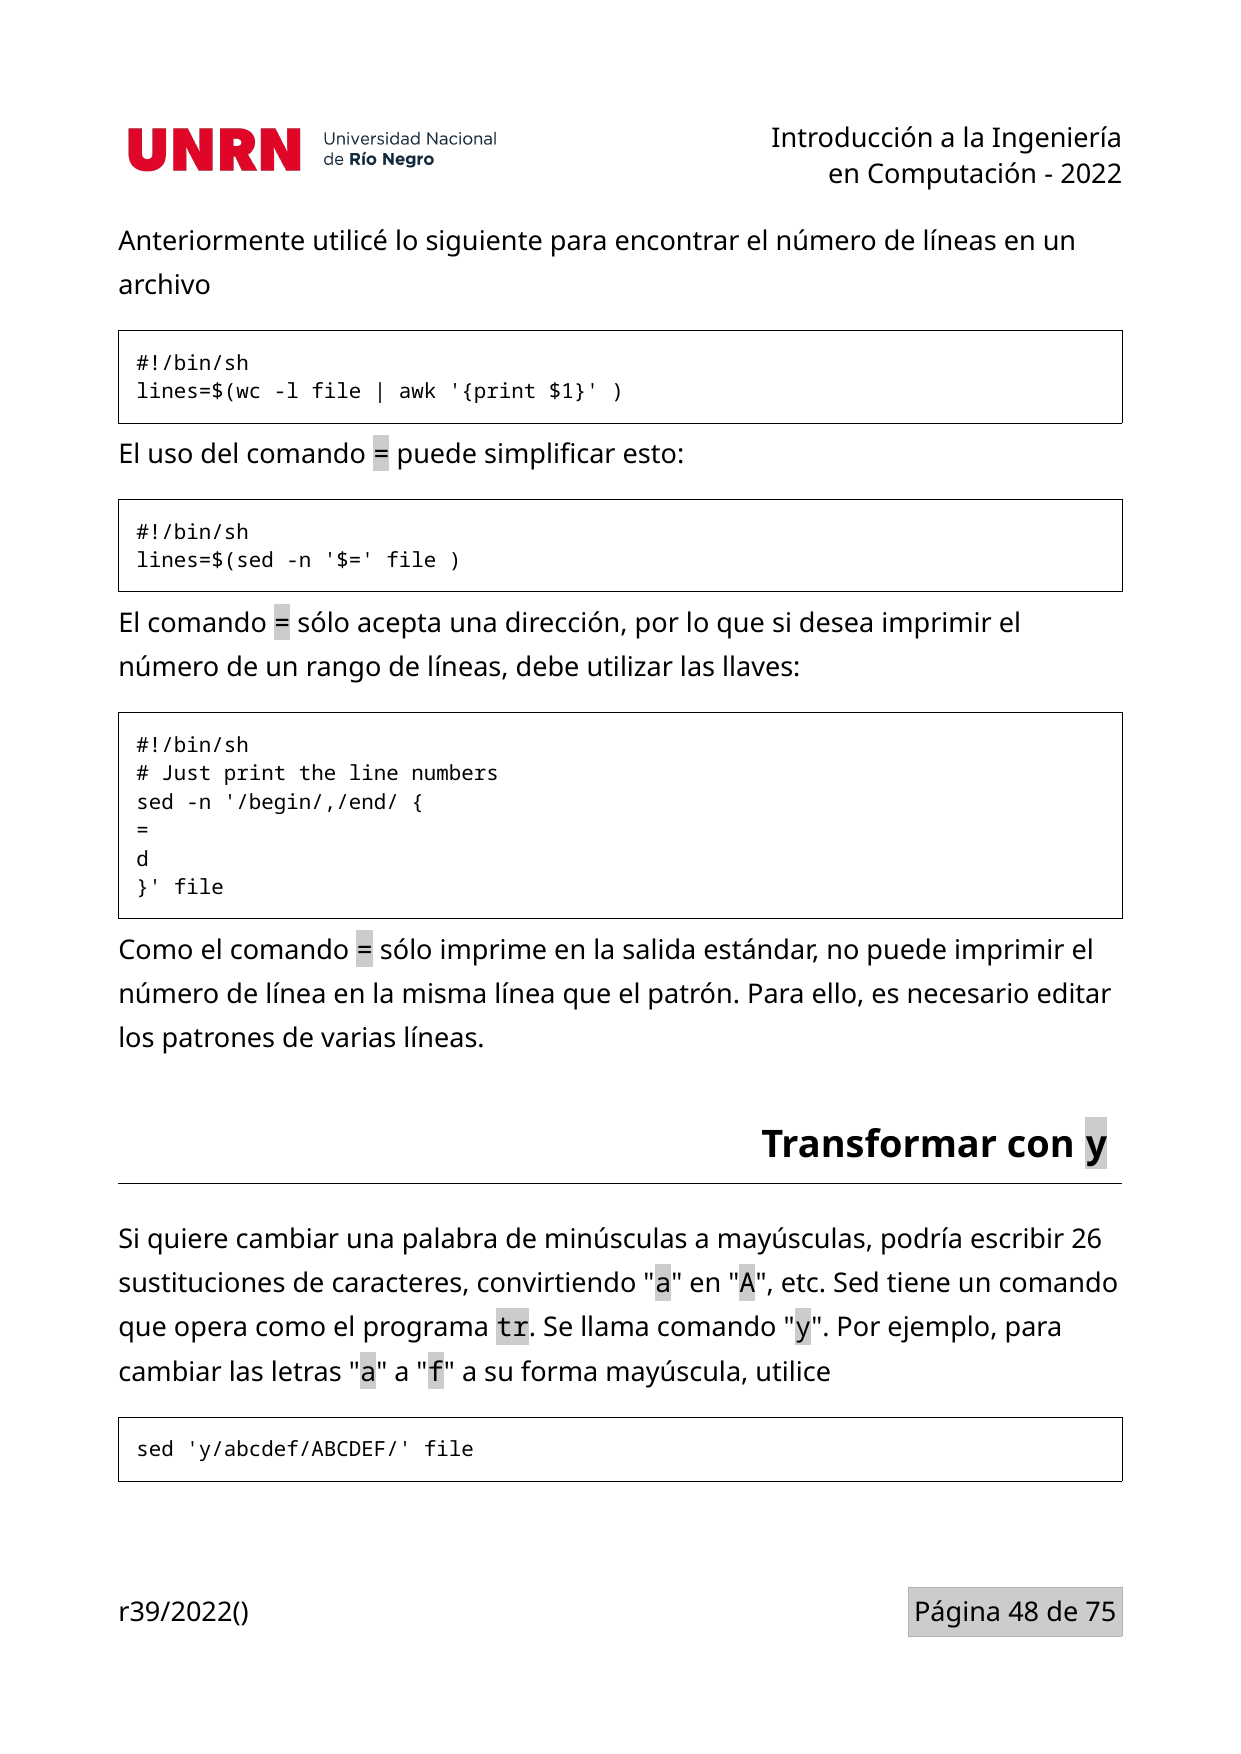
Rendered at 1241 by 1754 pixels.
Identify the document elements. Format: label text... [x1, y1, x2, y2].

text Anteriormente utilicé lo siguiente para encontrar el número de líneas en un archivo [118, 221, 1122, 302]
text El comando = sólo acepta una dirección, por lo que si desea imprimir el número de un rango de líneas, debe utilizar las llaves: [118, 603, 1122, 684]
text #!/bin/sh [119, 500, 1122, 528]
text }' file [119, 854, 1122, 918]
text El uso del comando = puede simplificar esto: [118, 434, 1122, 471]
text sed -n '/begin/,/end/ { [119, 769, 1122, 798]
text = [119, 798, 1122, 826]
text Como el comando = sólo imprime en la salida estándar, no puede imprimir el número de línea en la misma línea que el patrón. Para ello, es necesario editar los patrones de varias líneas. [118, 930, 1122, 1056]
text = [164, 798, 170, 808]
text #!/bin/sh [119, 713, 1122, 741]
text = [251, 799, 257, 808]
text = [376, 798, 382, 808]
text d [119, 826, 1122, 854]
subtitle Transformar con y [118, 1102, 1122, 1183]
text #!/bin/sh [119, 331, 1122, 359]
picture [118, 118, 505, 180]
text # Just print the line numbers [119, 741, 1122, 769]
text sed 'y/abcdef/ABCDEF/' file [119, 1418, 1122, 1481]
text = [276, 798, 282, 808]
text lines=$(sed -n '$=' file ) [119, 528, 1122, 591]
text Si quiere cambiar una palabra de minúsculas a mayúsculas, podría escribir 26 sustituciones de caracteres, convirtiendo "a" en "A", etc. Sed tiene un comando que opera como el programa tr. Se llama comando "y". Por ejemplo, para cambiar las letras "a" a "f" a su forma mayúscula, utilice [118, 1219, 1122, 1389]
text lines=$(wc -l file | awk '{print $1}' ) [119, 359, 1122, 423]
